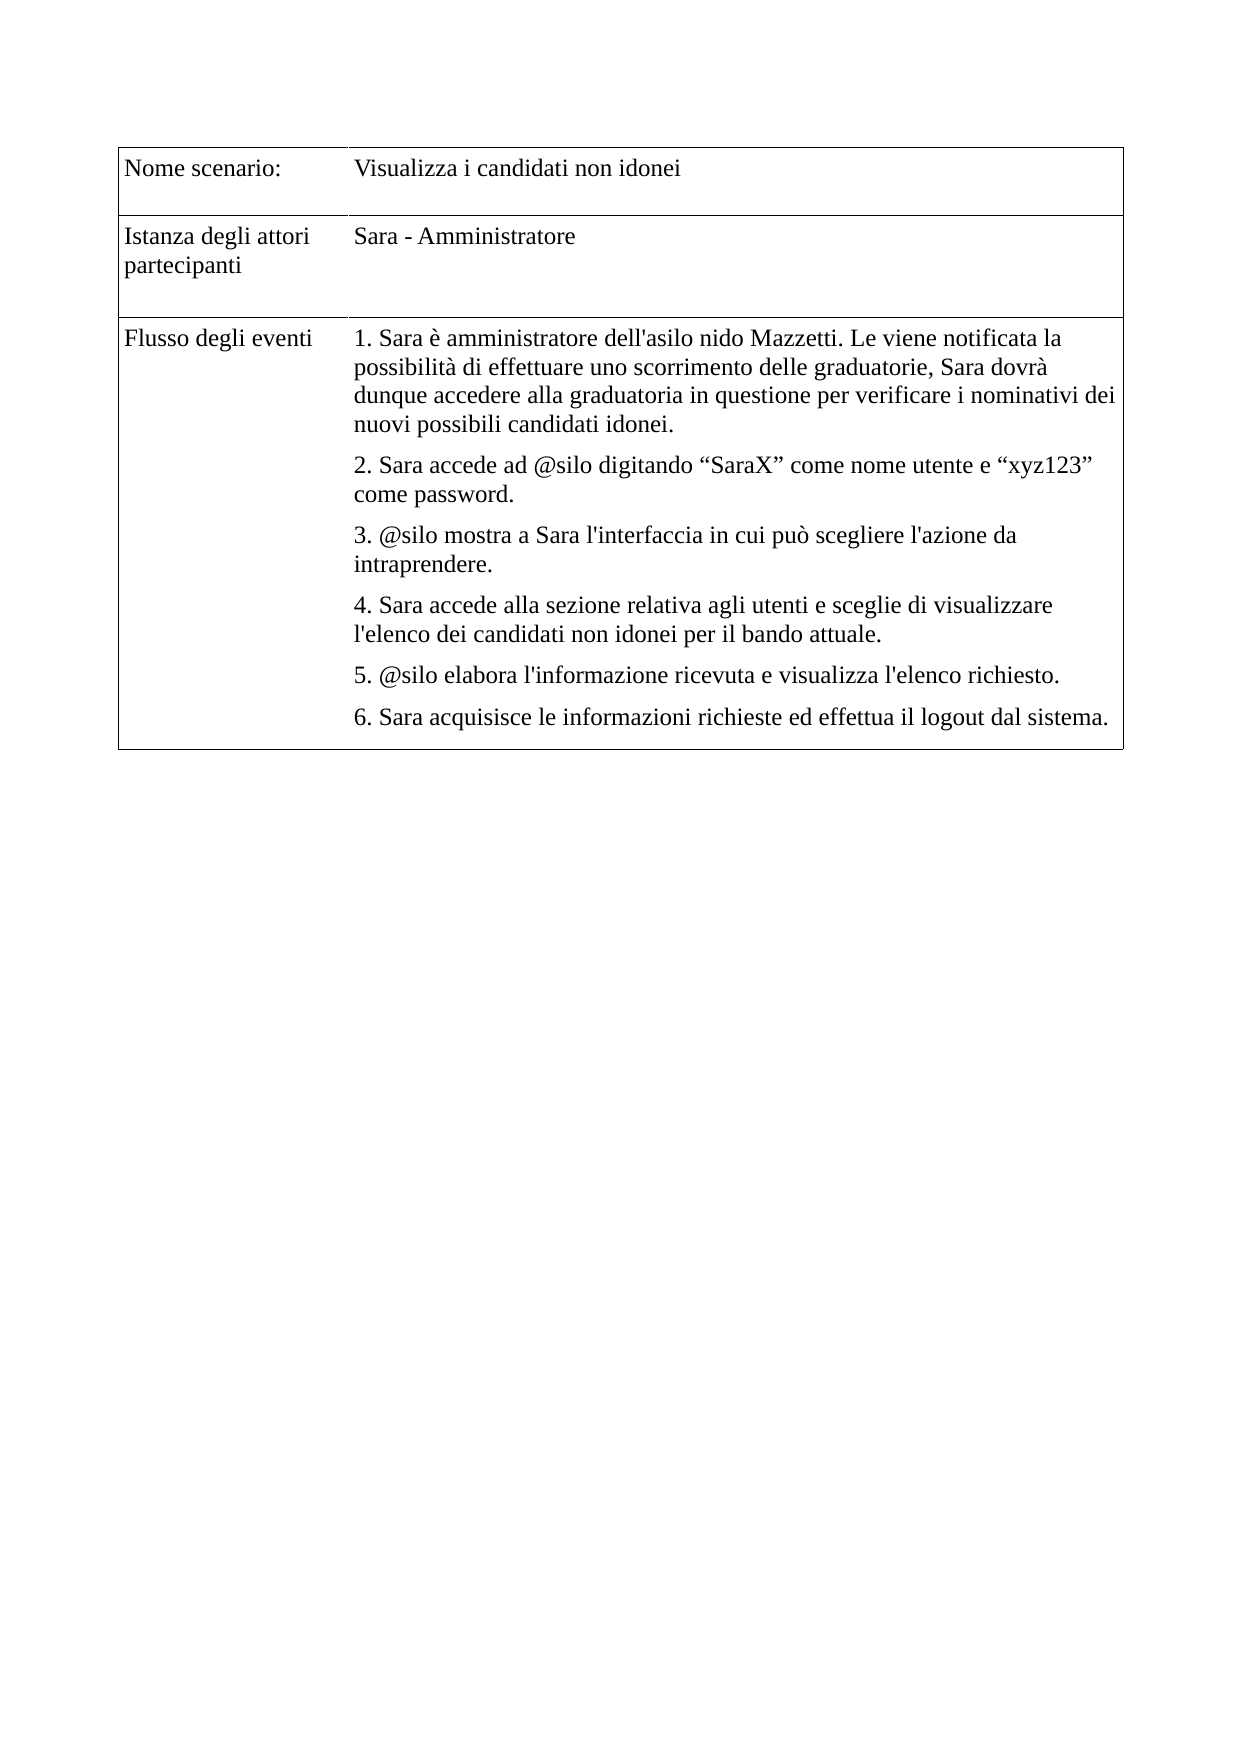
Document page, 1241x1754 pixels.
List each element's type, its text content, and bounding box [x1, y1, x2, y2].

table_cell Flusso degli eventi [119, 318, 348, 749]
table_cell Istanza degli attori partecipanti [119, 216, 348, 317]
table_header Visualizza i candidati non idonei [349, 148, 1123, 215]
table_cell 1. Sara è amministratore dell'asilo nido Mazzetti. Le viene notificata la possibilità di effettuare uno scorrimento delle graduatorie, Sara dovrà dunque accedere alla graduatoria in questione per verificare i nominativi dei nuovi possibili candidati idonei. 2. Sara accede ad @silo digitando “SaraX” come nome utente e “xyz123” come password. 3. @silo mostra a Sara l'interfaccia in cui può scegliere l'azione da intraprendere. 4. Sara accede alla sezione relativa agli utenti e sceglie di visualizzare l'elenco dei candidati non idonei per il bando attuale. 5. @silo elabora l'informazione ricevuta e visualizza l'elenco richiesto. 6. Sara acquisisce le informazioni richieste ed effettua il logout dal sistema. [349, 318, 1123, 749]
table_cell Sara - Amministratore [349, 216, 1123, 317]
table_header Nome scenario: [119, 148, 348, 215]
